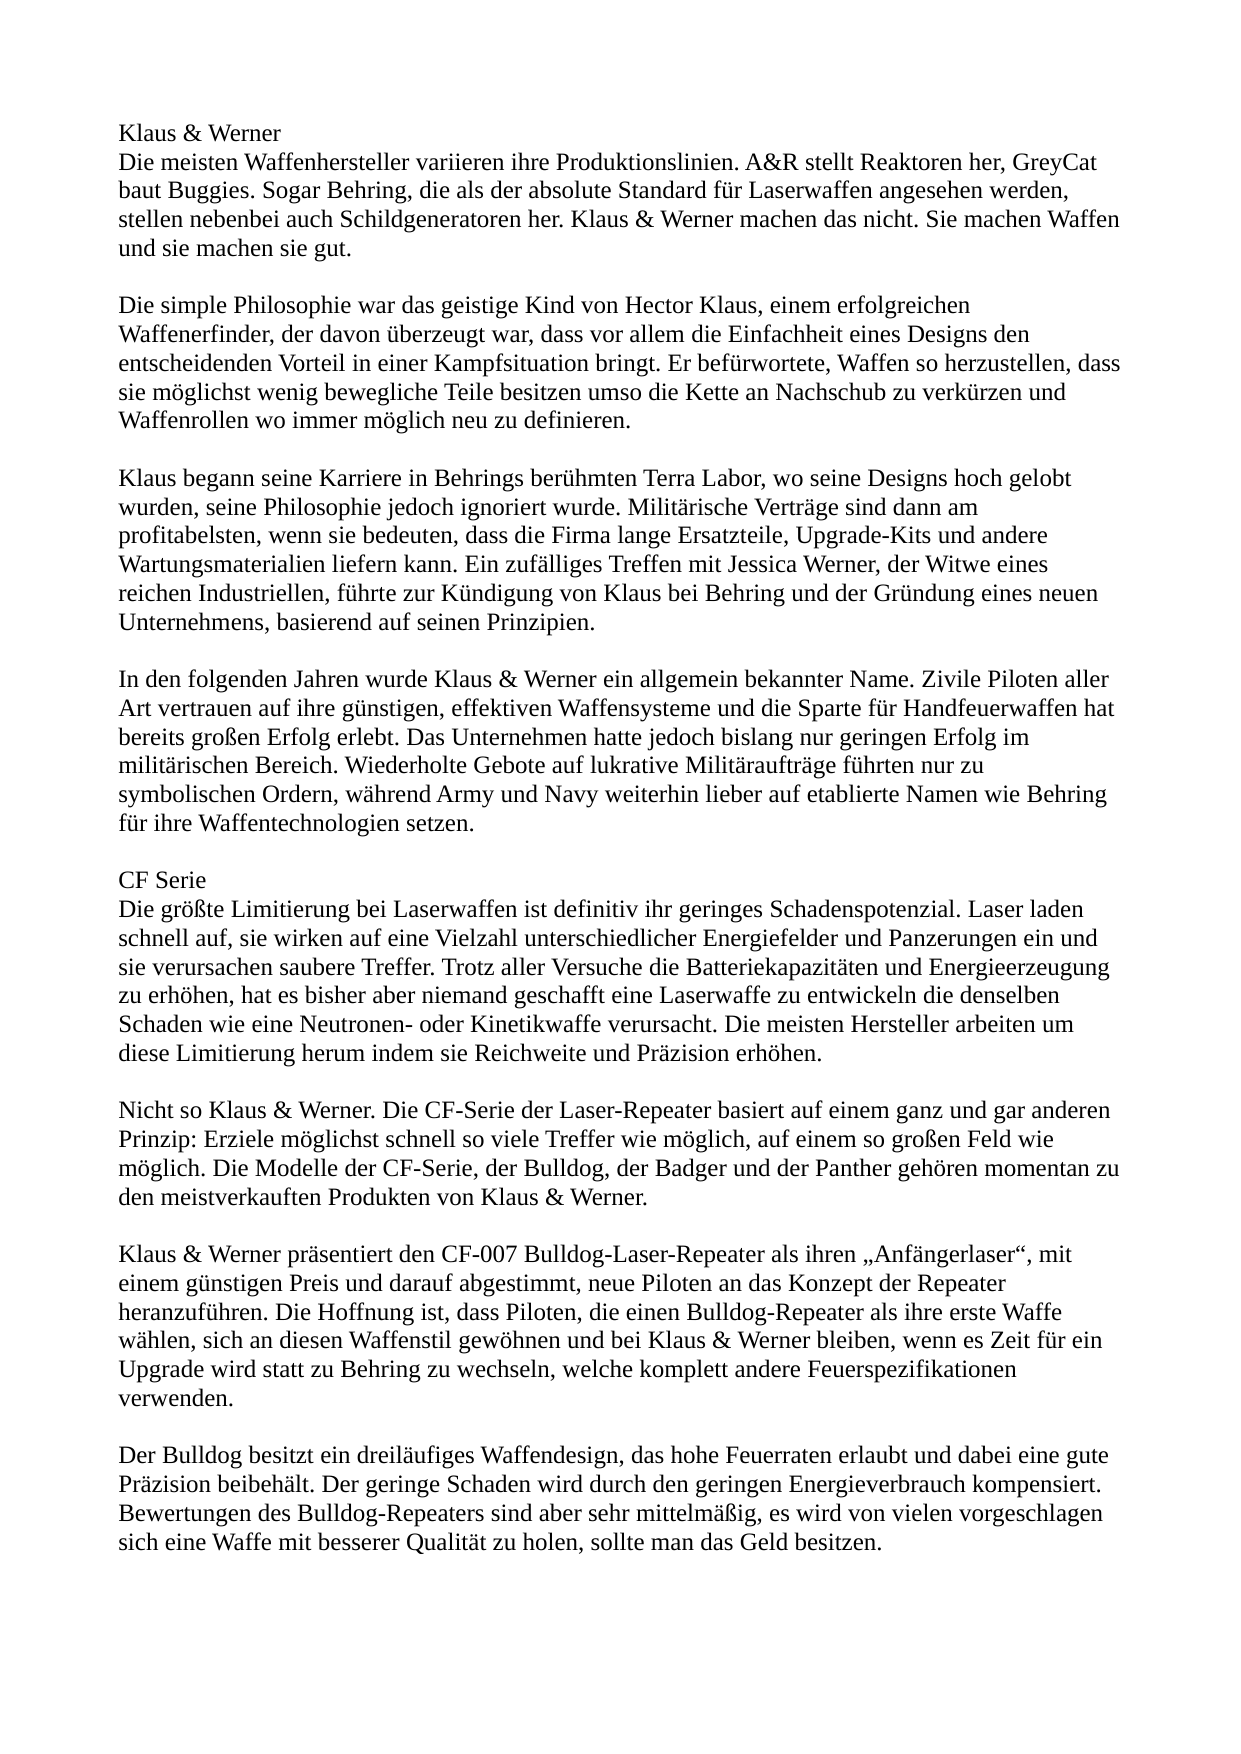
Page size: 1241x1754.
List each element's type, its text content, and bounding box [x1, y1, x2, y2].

text Die simple Philosophie war das geistige Kind von Hector Klaus, einem erfolgreichen Waffenerfinder, der davon überzeugt war, dass vor allem die Einfachheit eines Designs den entscheidenden Vorteil in einer Kampfsituation bringt. Er befürwortete, Waffen so herzustellen, dass sie möglichst wenig bewegliche Teile besitzen umso die Kette an Nachschub zu verkürzen und Waffenrollen wo immer möglich neu zu definieren. [118, 291, 1122, 434]
text Die meisten Waffenhersteller variieren ihre Produktionslinien. A&R stellt Reaktoren her, GreyCat baut Buggies. Sogar Behring, die als der absolute Standard für Laserwaffen angesehen werden, stellen nebenbei auch Schildgeneratoren her. Klaus & Werner machen das nicht. Sie machen Waffen und sie machen sie gut. [118, 147, 1122, 262]
text In den folgenden Jahren wurde Klaus & Werner ein allgemein bekannter Name. Zivile Piloten aller Art vertrauen auf ihre günstigen, effektiven Waffensysteme und die Sparte für Handfeuerwaffen hat bereits großen Erfolg erlebt. Das Unternehmen hatte jedoch bislang nur geringen Erfolg im militärischen Bereich. Wiederholte Gebote auf lukrative Militäraufträge führten nur zu symbolischen Ordern, während Army und Navy weiterhin lieber auf etablierte Namen wie Behring für ihre Waffentechnologien setzen. [118, 664, 1122, 837]
text Die größte Limitierung bei Laserwaffen ist definitiv ihr geringes Schadenspotenzial. Laser laden schnell auf, sie wirken auf eine Vielzahl unterschiedlicher Energiefelder und Panzerungen ein und sie verursachen saubere Treffer. Trotz aller Versuche die Batteriekapazitäten und Energieerzeugung zu erhöhen, hat es bisher aber niemand geschafft eine Laserwaffe zu entwickeln die denselben Schaden wie eine Neutronen- oder Kinetikwaffe verursacht. Die meisten Hersteller arbeiten um diese Limitierung herum indem sie Reichweite und Präzision erhöhen. [118, 894, 1122, 1067]
text Klaus begann seine Karriere in Behrings berühmten Terra Labor, wo seine Designs hoch gelobt wurden, seine Philosophie jedoch ignoriert wurde. Militärische Verträge sind dann am profitabelsten, wenn sie bedeuten, dass die Firma lange Ersatzteile, Upgrade-Kits und andere Wartungsmaterialien liefern kann. Ein zufälliges Treffen mit Jessica Werner, der Witwe eines reichen Industriellen, führte zur Kündigung von Klaus bei Behring und der Gründung eines neuen Unternehmens, basierend auf seinen Prinzipien. [118, 463, 1122, 636]
text Nicht so Klaus & Werner. Die CF-Serie der Laser-Repeater basiert auf einem ganz und gar anderen Prinzip: Erziele möglichst schnell so viele Treffer wie möglich, auf einem so großen Feld wie möglich. Die Modelle der CF-Serie, der Bulldog, der Badger und der Panther gehören momentan zu den meistverkauften Produkten von Klaus & Werner. [118, 1096, 1122, 1211]
text Klaus & Werner [118, 118, 1122, 147]
text Der Bulldog besitzt ein dreiläufiges Waffendesign, das hohe Feuerraten erlaubt und dabei eine gute Präzision beibehält. Der geringe Schaden wird durch den geringen Energieverbrauch kompensiert. Bewertungen des Bulldog-Repeaters sind aber sehr mittelmäßig, es wird von vielen vorgeschlagen sich eine Waffe mit besserer Qualität zu holen, sollte man das Geld besitzen. [118, 1441, 1122, 1556]
text CF Serie [118, 866, 1122, 894]
text Klaus & Werner präsentiert den CF-007 Bulldog-Laser-Repeater als ihren „Anfängerlaser“, mit einem günstigen Preis und darauf abgestimmt, neue Piloten an das Konzept der Repeater heranzuführen. Die Hoffnung ist, dass Piloten, die einen Bulldog-Repeater als ihre erste Waffe wählen, sich an diesen Waffenstil gewöhnen und bei Klaus & Werner bleiben, wenn es Zeit für ein Upgrade wird statt zu Behring zu wechseln, welche komplett andere Feuerspezifikationen verwenden. [118, 1239, 1122, 1412]
